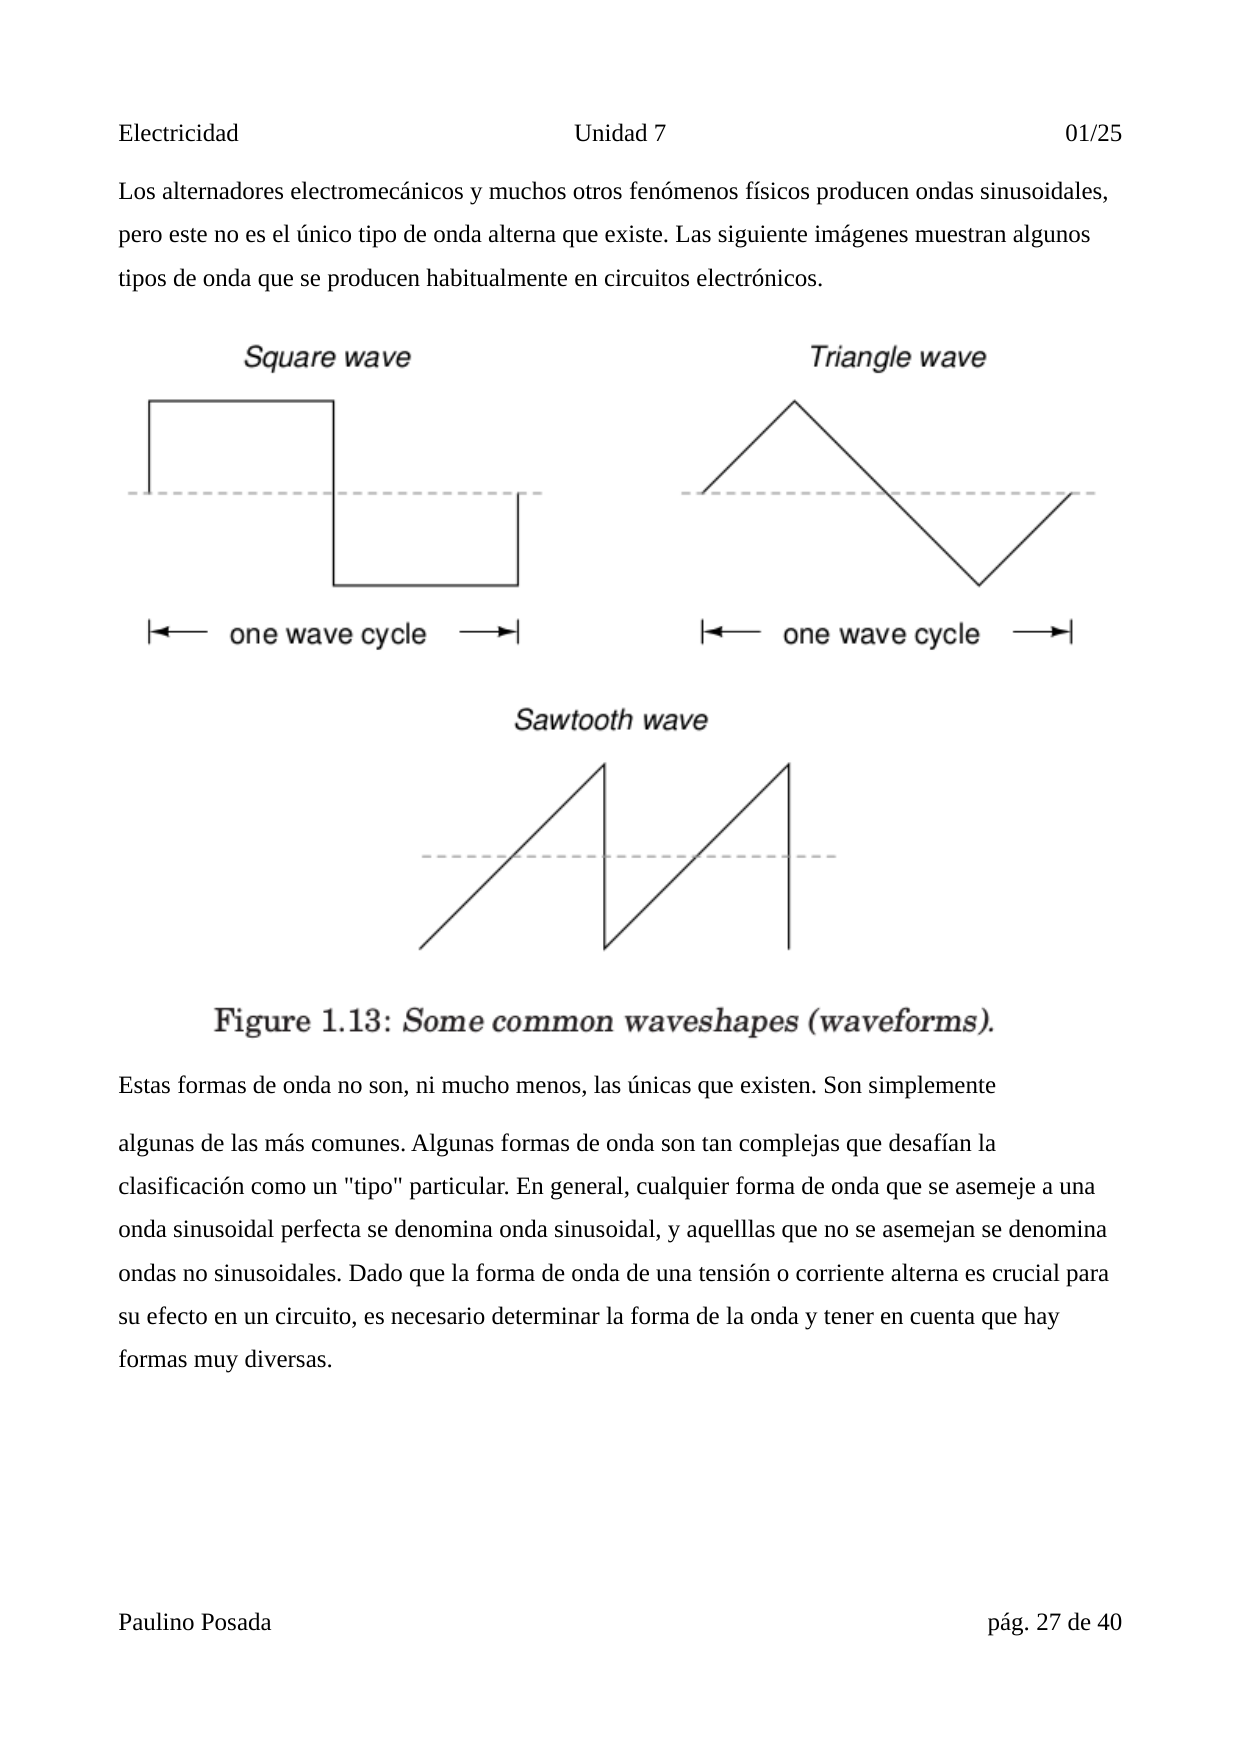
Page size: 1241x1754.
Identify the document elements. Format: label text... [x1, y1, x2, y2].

text Estas formas de onda no son, ni mucho menos, las únicas que existen. Son simplemente [118, 1071, 1122, 1099]
text algunas de las más comunes. Algunas formas de onda son tan complejas que desafían la clasificación como un "tipo" particular. En general, cualquier forma de onda que se asemeje a una onda sinusoidal perfecta se denomina onda sinusoidal, y aquelllas que no se asemejan se denomina ondas no sinusoidales. Dado que la forma de onda de una tensión o corriente alterna es crucial para su efecto en un circuito, es necesario determinar la forma de la onda y tener en cuenta que hay formas muy diversas. [118, 1128, 1122, 1373]
picture [122, 320, 1118, 1052]
text Los alternadores electromecánicos y muchos otros fenómenos físicos producen ondas sinusoidales, pero este no es el único tipo de onda alterna que existe. Las siguiente imágenes muestran algunos tipos de onda que se producen habitualmente en circuitos electrónicos. [118, 176, 1122, 291]
